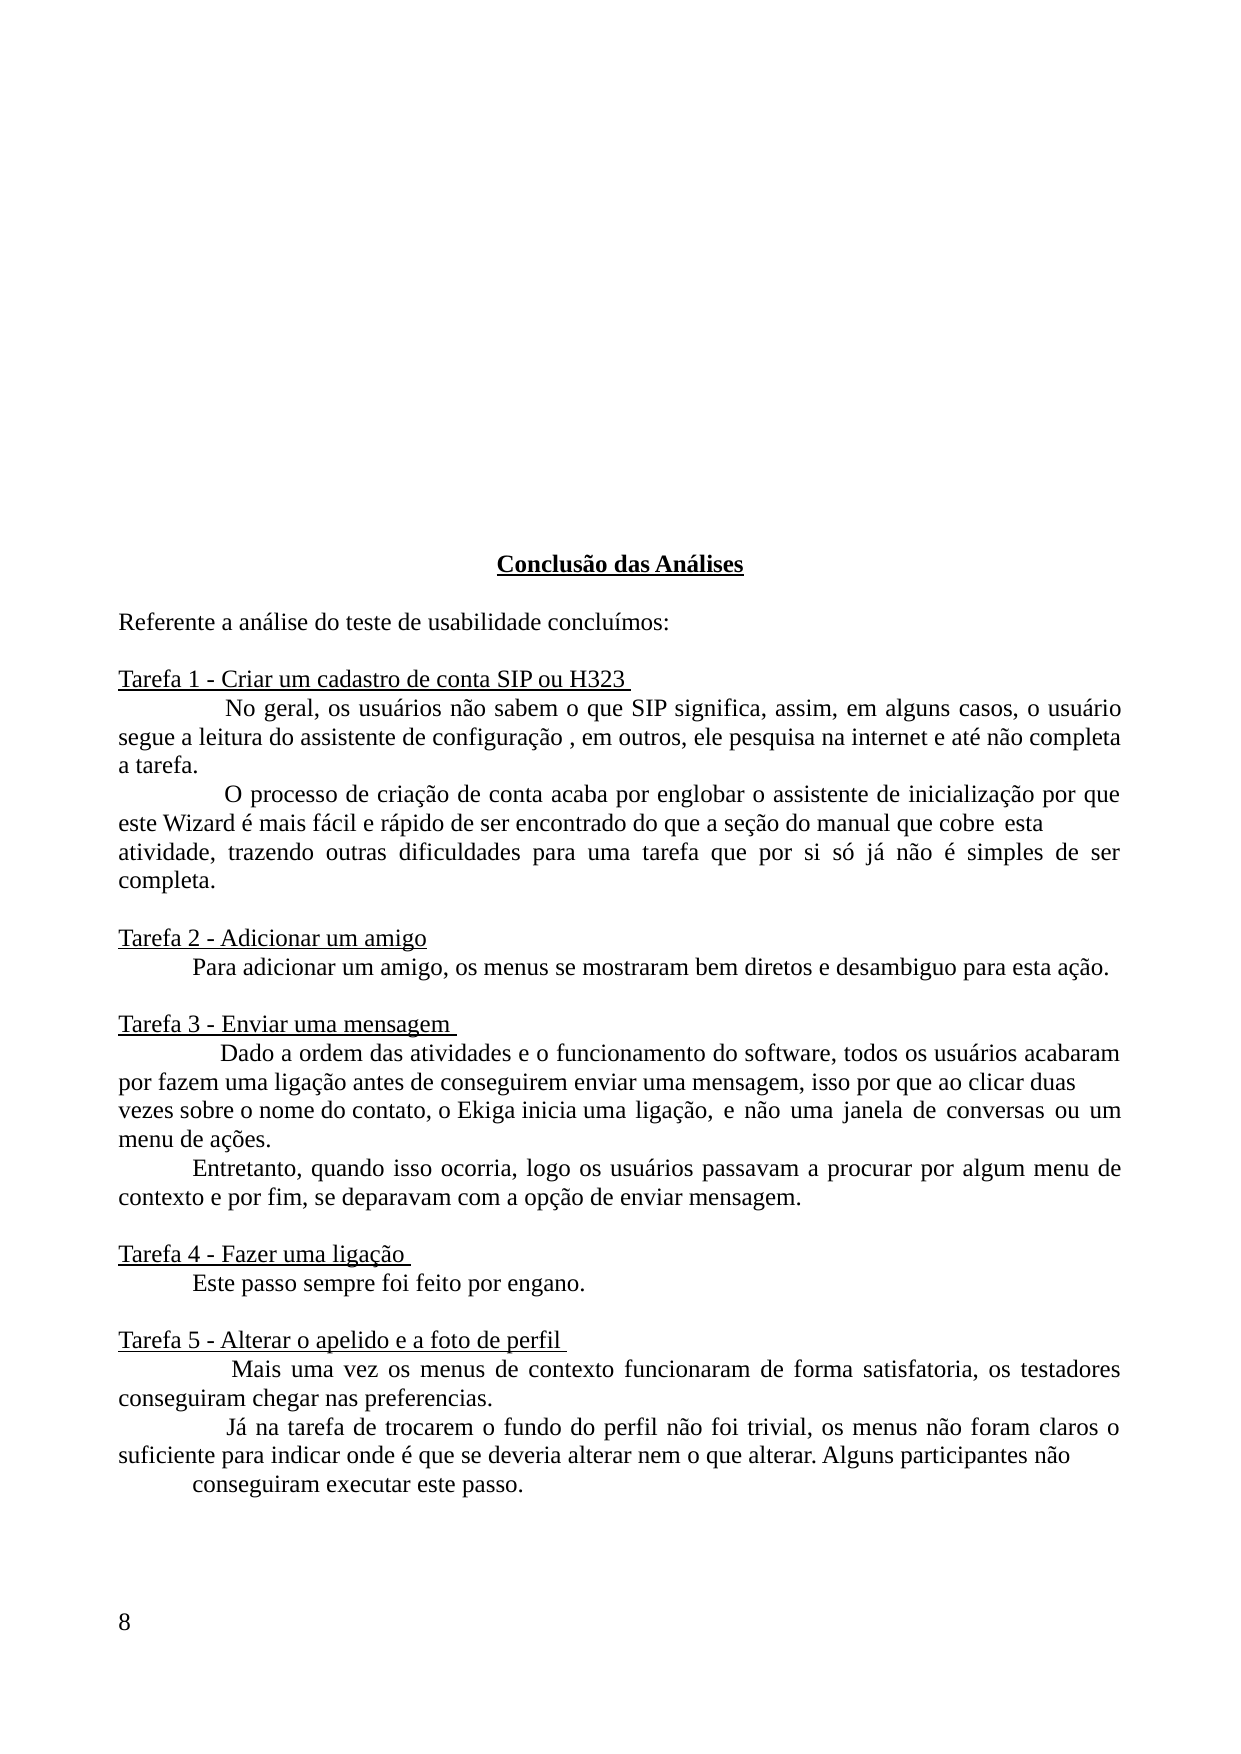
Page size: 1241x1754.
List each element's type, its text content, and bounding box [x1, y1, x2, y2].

text conseguiram executar este passo. [118, 1469, 1122, 1498]
text Tarefa 1 - Criar um cadastro de conta SIP ou H323 [118, 664, 1122, 693]
text Conclusão das Análises [118, 549, 1122, 578]
text Para adicionar um amigo, os menus se mostraram bem diretos e desambiguo para esta ação. [118, 952, 1122, 981]
text Referente a análise do teste de usabilidade concluímos: [118, 607, 1122, 636]
text Mais uma vez os menus de contexto funcionaram de forma satisfatoria, os testadores conseguiram chegar nas preferencias. [118, 1354, 1122, 1412]
text Entretanto, quando isso ocorria, logo os usuários passavam a procurar por algum menu de contexto e por fim, se deparavam com a opção de enviar mensagem. [118, 1153, 1122, 1211]
text Já na tarefa de trocarem o fundo do perfil não foi trivial, os menus não foram claros o suficiente para indicar onde é que se deveria alterar nem o que alterar. Alguns participantes não [118, 1412, 1122, 1469]
text Tarefa 2 - Adicionar um amigo [118, 923, 1122, 952]
text Tarefa 4 - Fazer uma ligação [118, 1239, 1122, 1268]
text Tarefa 5 - Alterar o apelido e a foto de perfil [118, 1326, 1122, 1354]
text Este passo sempre foi feito por engano. [118, 1268, 1122, 1297]
text No geral, os usuários não sabem o que SIP significa, assim, em alguns casos, o usuário segue a leitura do assistente de configuração , em outros, ele pesquisa na internet e até não completa a tarefa. [118, 693, 1122, 779]
text vezes sobre o nome do contato, o Ekiga inicia uma ligação, e não uma janela de conversas ou um menu de ações. [118, 1096, 1122, 1153]
text O processo de criação de conta acaba por englobar o assistente de inicialização por que este Wizard é mais fácil e rápido de ser encontrado do que a seção do manual que cobre esta atividade, trazendo outras dificuldades para uma tarefa que por si só já não é simples de ser completa. [118, 779, 1122, 894]
text Tarefa 3 - Enviar uma mensagem [118, 1009, 1122, 1038]
text Dado a ordem das atividades e o funcionamento do software, todos os usuários acabaram por fazem uma ligação antes de conseguirem enviar uma mensagem, isso por que ao clicar duas [118, 1038, 1122, 1096]
